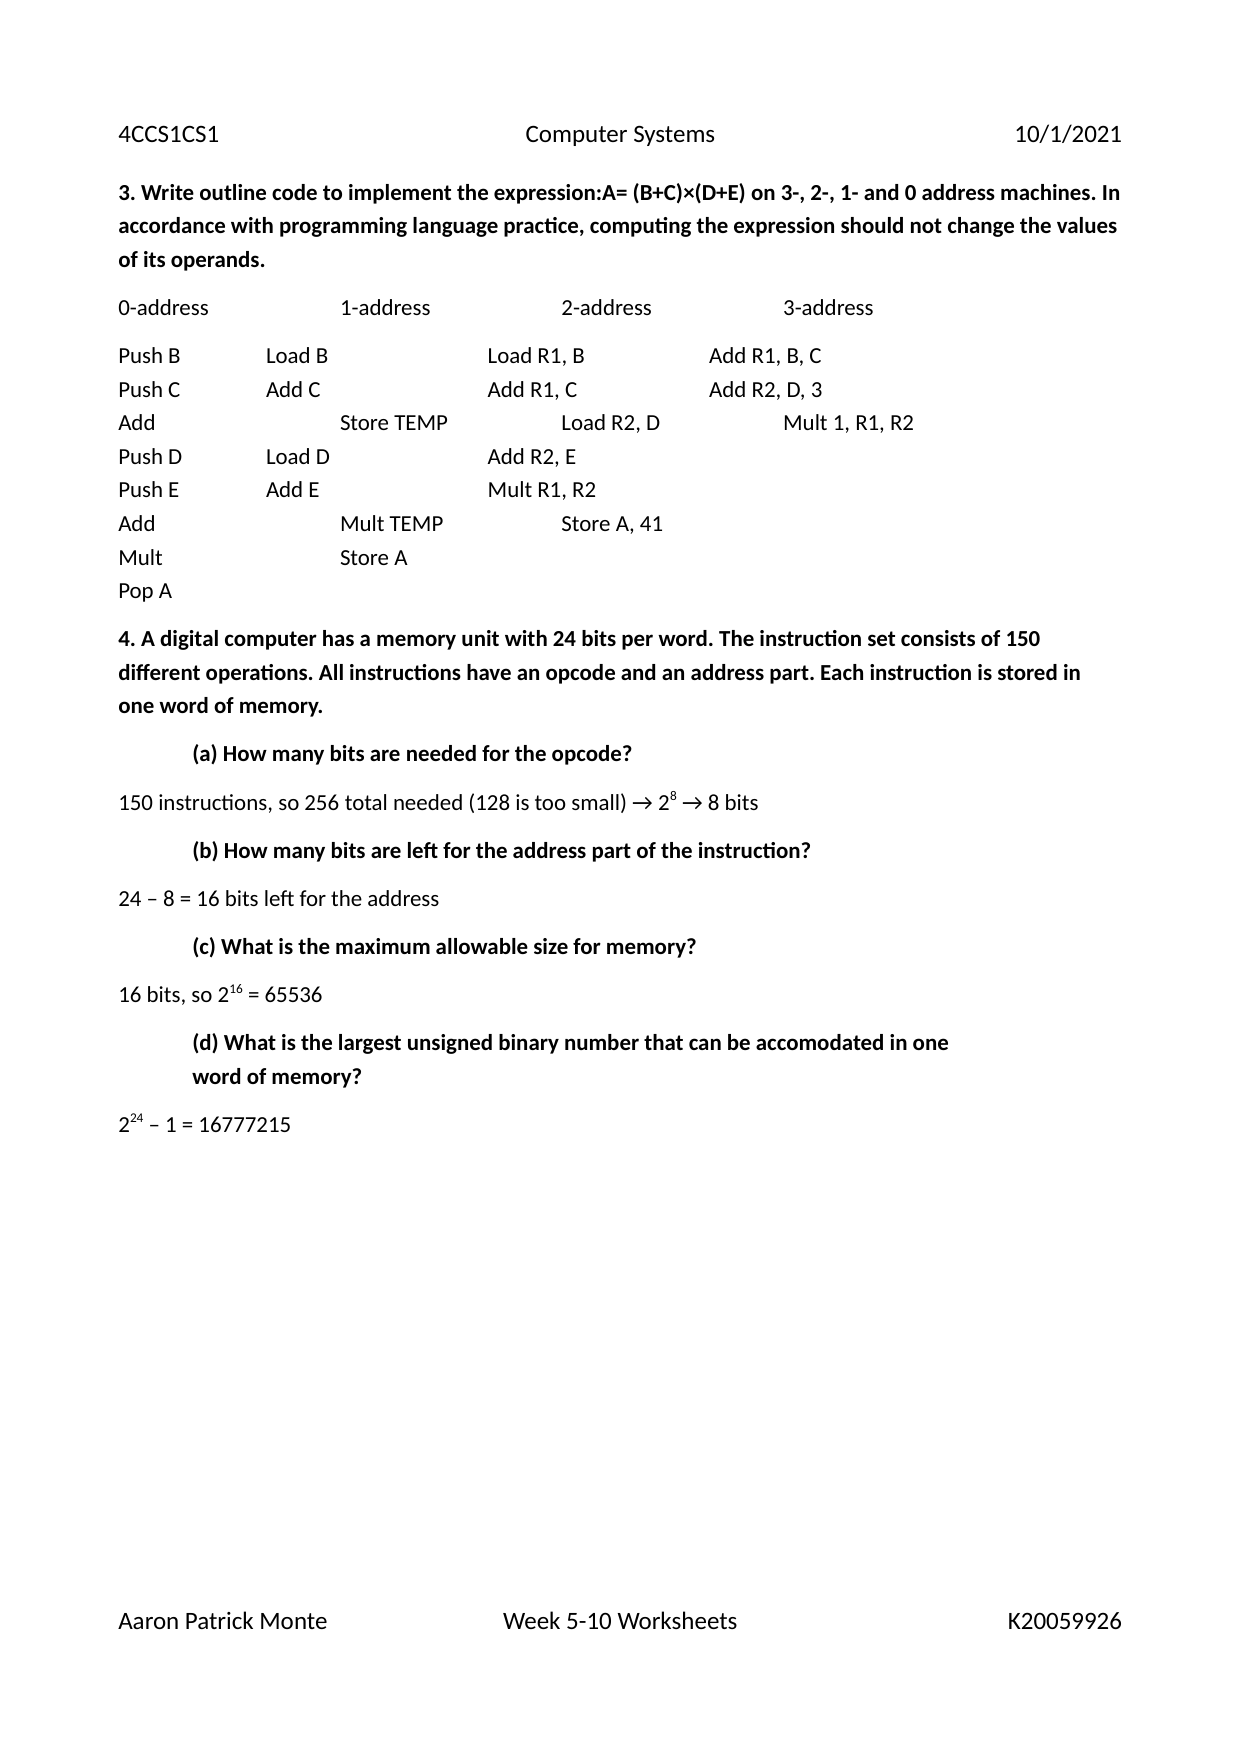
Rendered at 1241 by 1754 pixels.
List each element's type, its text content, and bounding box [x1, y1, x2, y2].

text 150 instructions, so 256 total needed (128 is too small) → 28 → 8 bits [118, 788, 1122, 816]
text (c) What is the maximum allowable size for memory? [118, 932, 1122, 960]
text (b) How many bits are left for the address part of the instruction? [118, 836, 1122, 864]
text 16 bits, so 216 = 65536 [118, 980, 1122, 1008]
text 24 – 8 = 16 bits left for the address [118, 884, 1122, 912]
text Push B Load B Load R1, B Add R1, B, C Push C Add C Add R1, C Add R2, D, 3 Add Store TEMP Load R2, D Mult 1, R1, R2 Push D Load D Add R2, E Push E Add E Mult R1, R2 Add Mult TEMP Store A, 41 Mult Store A Pop A [118, 341, 1122, 604]
text (d) What is the largest unsigned binary number that can be accomodated in one word of memory? [118, 1028, 1122, 1090]
text (a) How many bits are needed for the opcode? [118, 739, 1122, 768]
text 0-address 1-address 2-address 3-address [118, 293, 1122, 321]
text 224 – 1 = 16777215 [118, 1110, 1122, 1138]
text 3. Write outline code to implement the expression:A= (B+C)×(D+E) on 3-, 2-, 1- and 0 address machines. In accordance with programming language practice, computing the expression should not change the values of its operands. [118, 178, 1122, 273]
text 4. A digital computer has a memory unit with 24 bits per word. The instruction set consists of 150 different operations. All instructions have an opcode and an address part. Each instruction is stored in one word of memory. [118, 624, 1122, 719]
